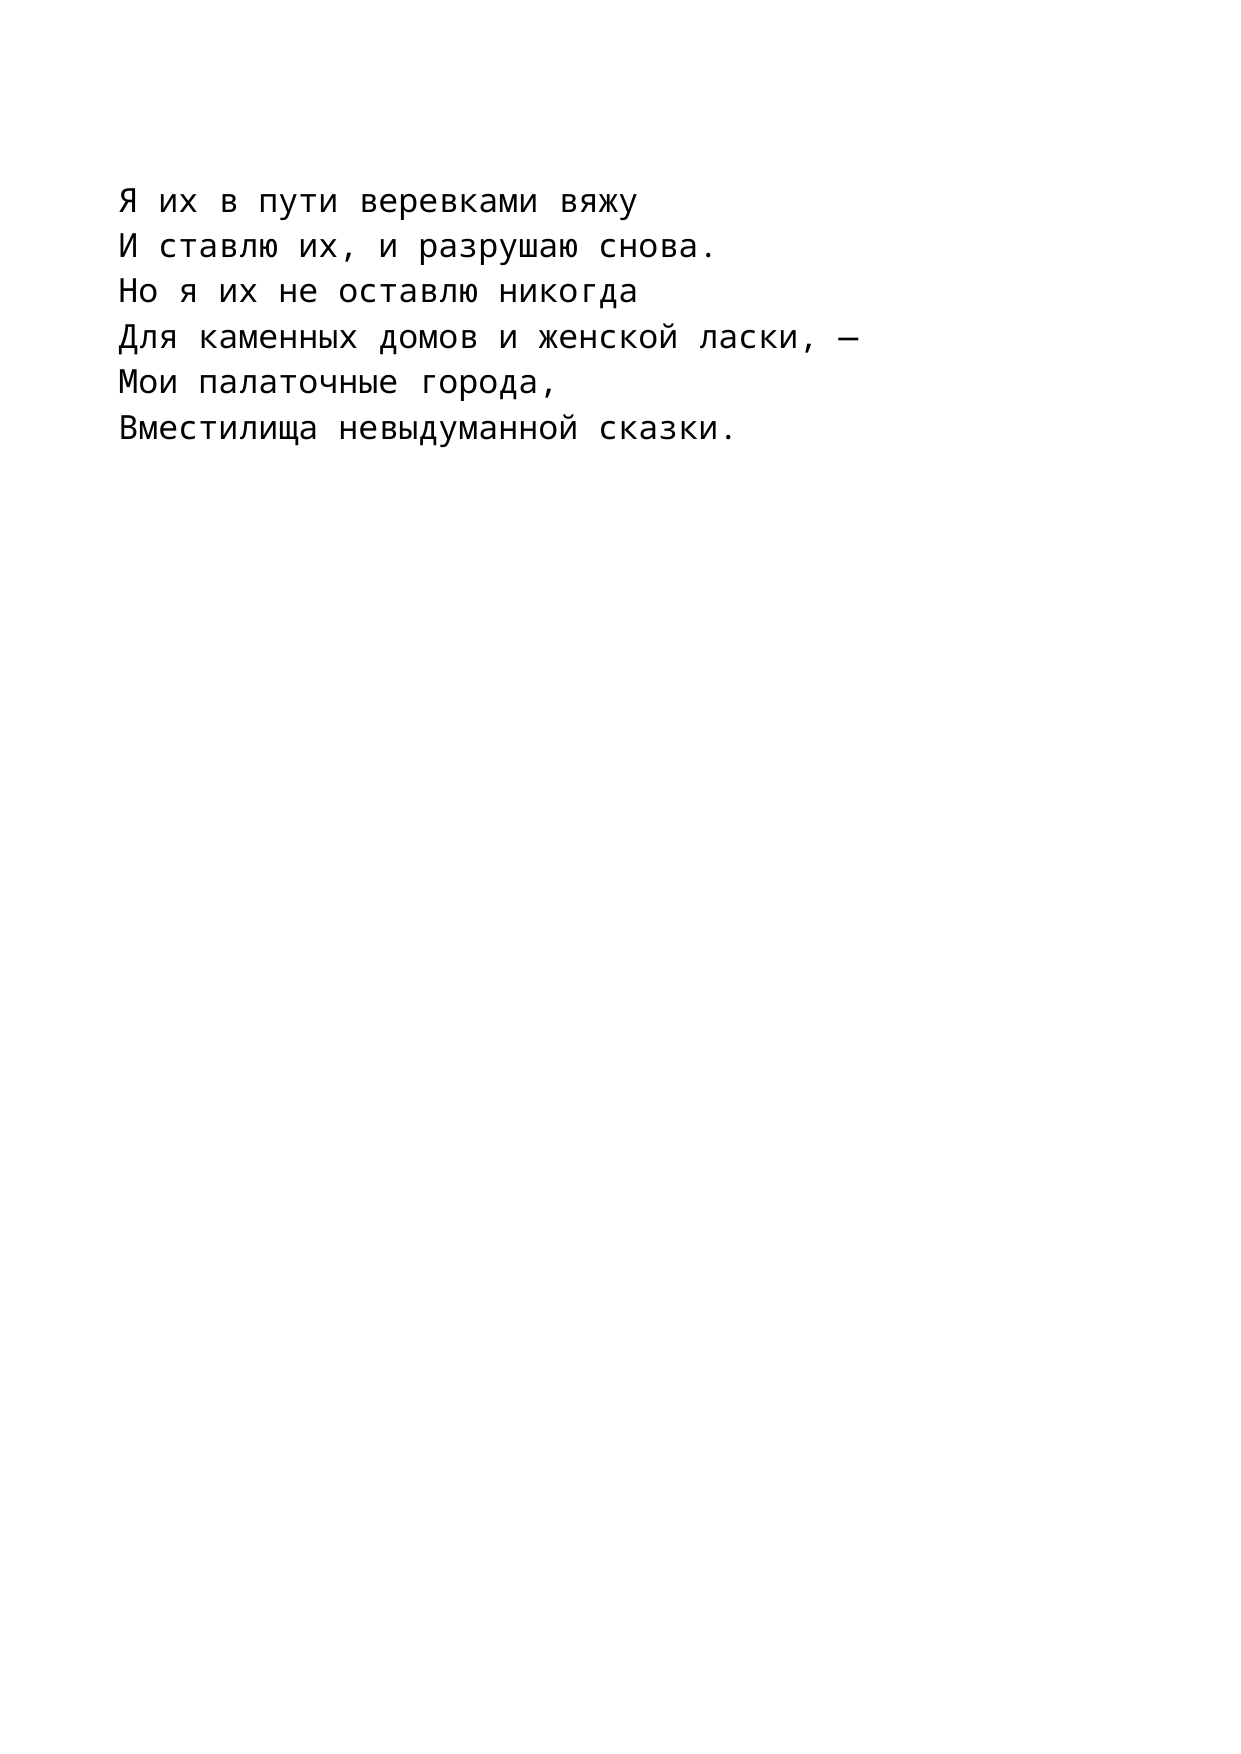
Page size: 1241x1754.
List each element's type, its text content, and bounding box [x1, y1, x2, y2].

text Для каменных домов и женской ласки, — [118, 313, 1122, 358]
text Я их в пути веревками вяжу [118, 176, 1122, 222]
text Но я их не оставлю никогда [118, 267, 1122, 313]
text Вместилища невыдуманной сказки. [118, 403, 1122, 449]
text И ставлю их, и разрушаю снова. [118, 222, 1122, 267]
text Мои палаточные города, [118, 358, 1122, 403]
